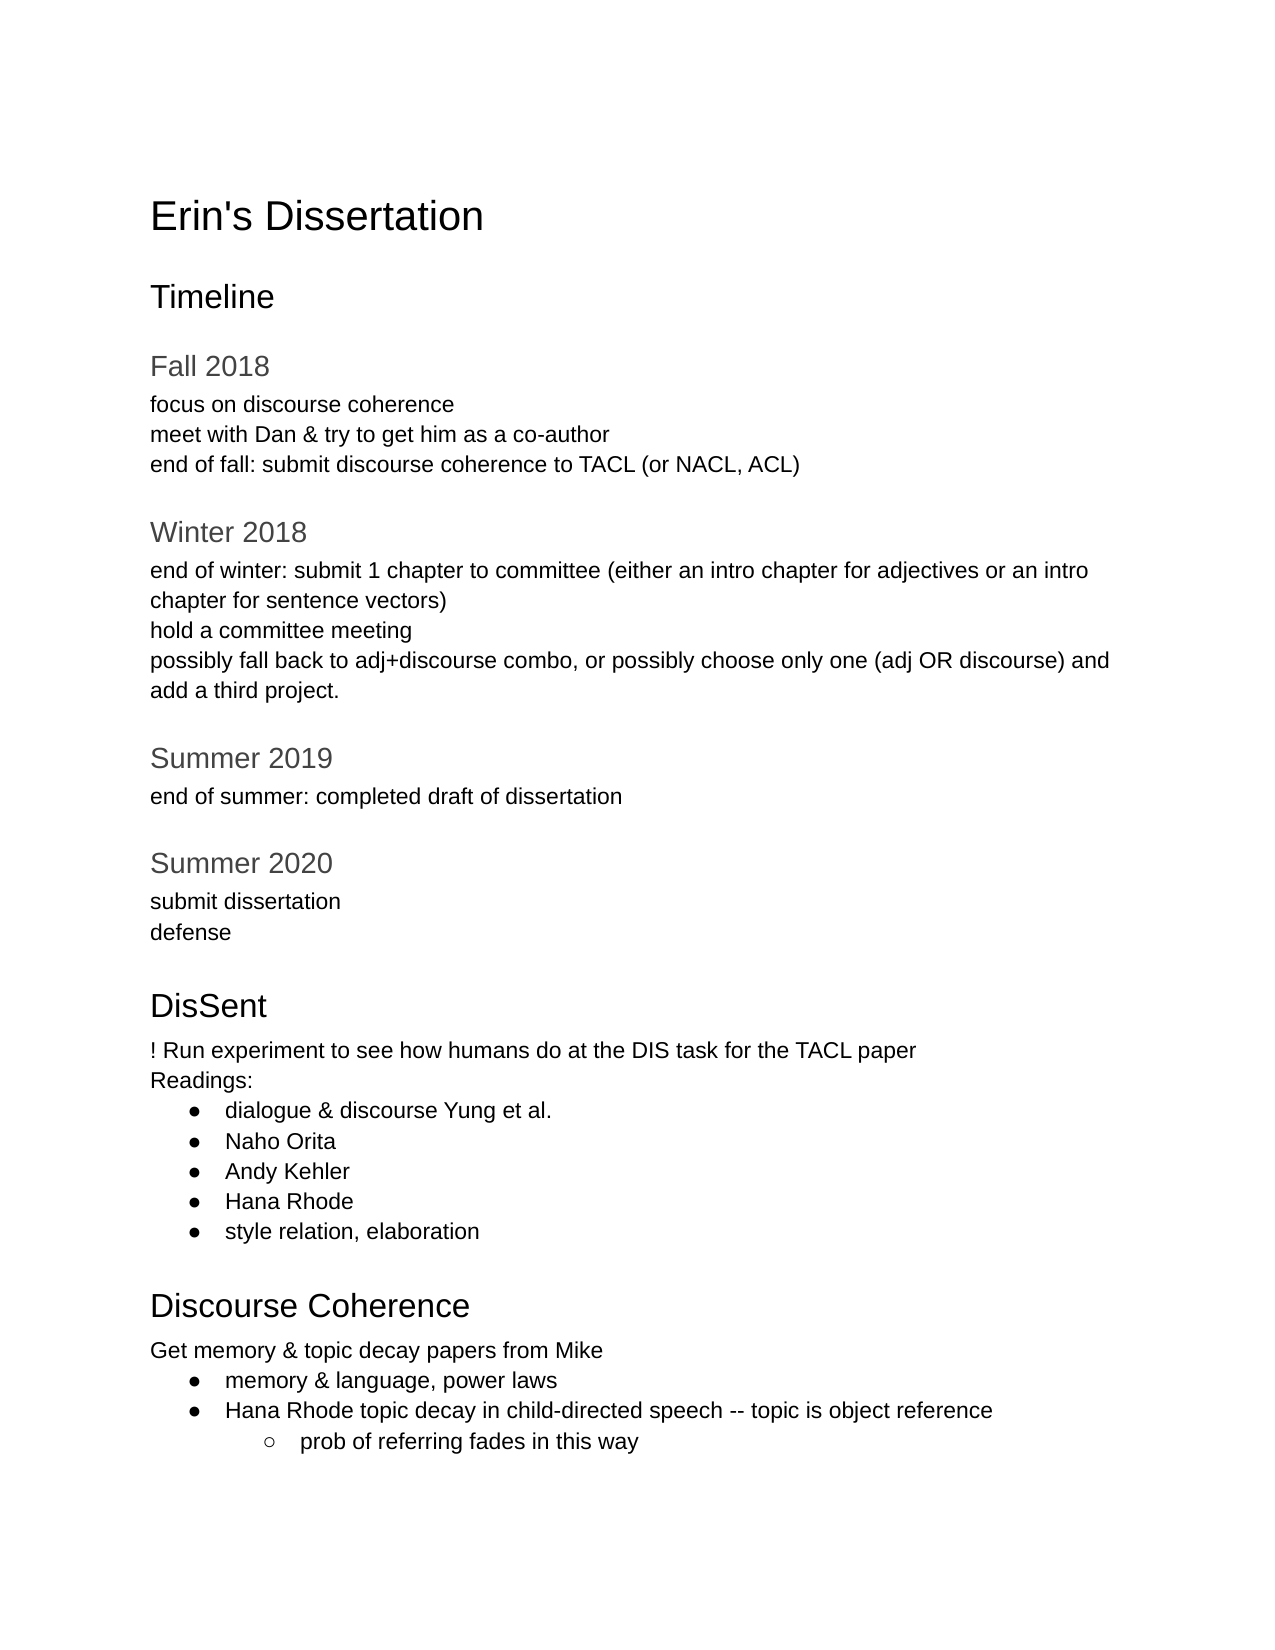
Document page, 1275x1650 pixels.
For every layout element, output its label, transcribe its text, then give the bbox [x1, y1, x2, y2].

subtitle Winter 2018 [150, 515, 1125, 548]
text ! Run experiment to see how humans do at the DIS task for the TACL paper [150, 1037, 1125, 1063]
text defense [150, 918, 1125, 945]
text meet with Dan & try to get him as a co-author [150, 421, 1125, 447]
subtitle Summer 2019 [150, 741, 1125, 774]
text end of fall: submit discourse coherence to TACL (or NACL, ACL) [150, 451, 1125, 477]
list dialogue & discourse Yung et al. [187, 1097, 1125, 1124]
list Hana Rhode [187, 1188, 1125, 1214]
subtitle Summer 2020 [150, 846, 1125, 880]
text hold a committee meeting [150, 617, 1125, 643]
text focus on discourse coherence [150, 391, 1125, 417]
text end of winter: submit 1 chapter to committee (either an intro chapter for adjectives or an intro chapter for sentence vectors) [150, 557, 1125, 613]
subtitle Fall 2018 [150, 349, 1125, 382]
text submit dissertation [150, 888, 1125, 914]
list memory & language, power laws [187, 1367, 1125, 1393]
text Get memory & topic decay papers from Mike [150, 1337, 1125, 1363]
subtitle Timeline [150, 277, 1125, 316]
subtitle Discourse Coherence [150, 1286, 1125, 1324]
list Naho Orita [187, 1128, 1125, 1154]
text possibly fall back to adj+discourse combo, or possibly choose only one (adj OR discourse) and add a third project. [150, 647, 1125, 704]
list Andy Kehler [187, 1158, 1125, 1184]
subtitle Erin's Dissertation [150, 192, 1125, 239]
text end of summer: completed draft of dissertation [150, 783, 1125, 809]
subtitle DisSent [150, 986, 1125, 1024]
list Hana Rhode topic decay in child-directed speech -- topic is object reference [187, 1397, 1125, 1424]
list prob of referring fades in this way [262, 1428, 1125, 1454]
list style relation, elaboration [187, 1218, 1125, 1245]
text Readings: [150, 1067, 1125, 1094]
